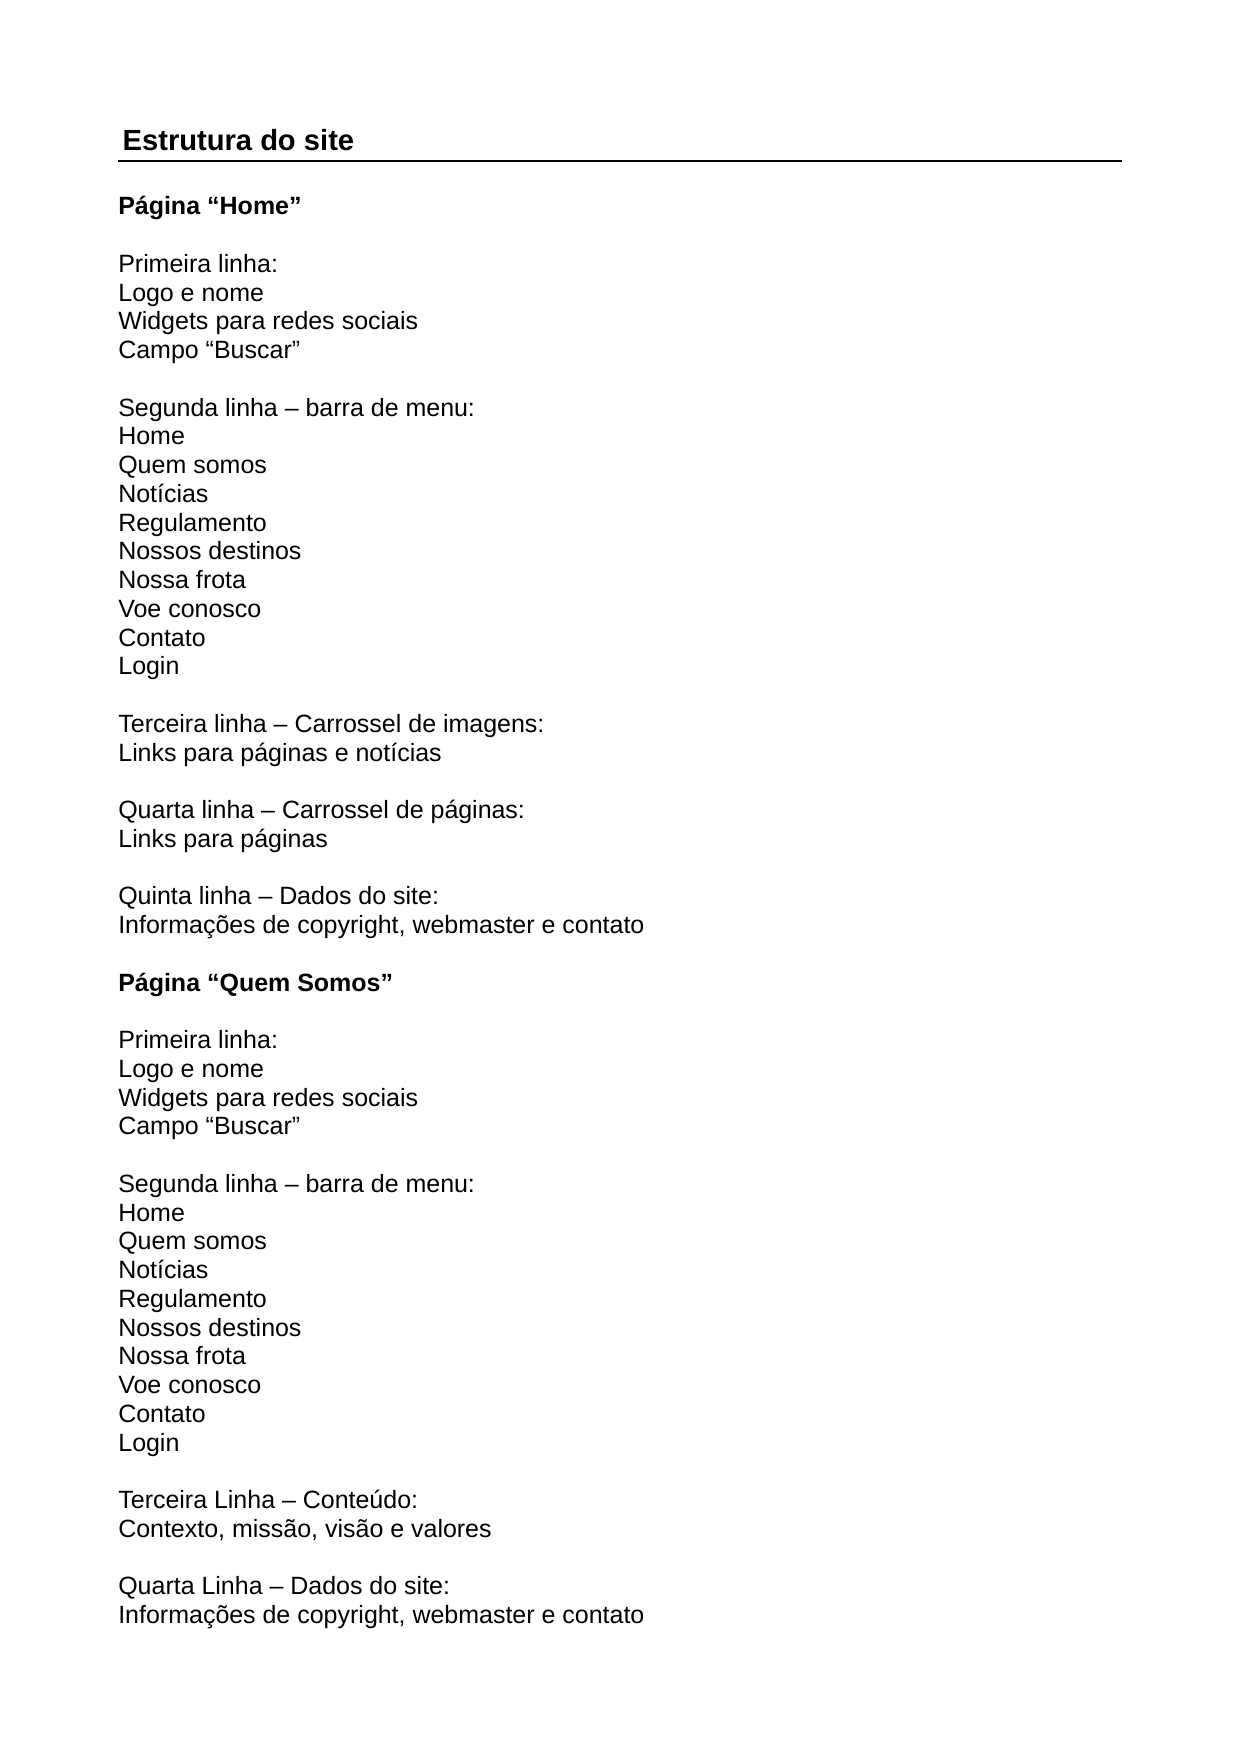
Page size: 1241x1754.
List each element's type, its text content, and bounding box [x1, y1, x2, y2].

text Quem somos [118, 1226, 1122, 1255]
text Primeira linha: [118, 1025, 1122, 1054]
text Página “Quem Somos” [118, 967, 1122, 996]
text Contexto, missão, visão e valores [118, 1514, 1122, 1542]
text Regulamento [118, 1284, 1122, 1312]
text Informações de copyright, webmaster e contato [118, 910, 1122, 939]
text Widgets para redes sociais [118, 306, 1122, 335]
text Regulamento [118, 507, 1122, 536]
text Quarta linha – Carrossel de páginas: [118, 795, 1122, 824]
text Página “Home” [118, 191, 1122, 220]
text Links para páginas [118, 824, 1122, 852]
text Campo “Buscar” [118, 1111, 1122, 1140]
text Home [118, 421, 1122, 450]
text Home [118, 1197, 1122, 1226]
text Segunda linha – barra de menu: [118, 1169, 1122, 1197]
text Contato [118, 622, 1122, 651]
text Logo e nome [118, 1054, 1122, 1082]
text Nossos destinos [118, 1312, 1122, 1341]
text Terceira Linha – Conteúdo: [118, 1485, 1122, 1514]
text Login [118, 1427, 1122, 1456]
text Segunda linha – barra de menu: [118, 392, 1122, 421]
text Quarta Linha – Dados do site: [118, 1571, 1122, 1600]
text Terceira linha – Carrossel de imagens: [118, 709, 1122, 737]
text Notícias [118, 1255, 1122, 1284]
text Contato [118, 1399, 1122, 1427]
text Nossa frota [118, 565, 1122, 594]
text Quem somos [118, 450, 1122, 479]
text Widgets para redes sociais [118, 1082, 1122, 1111]
text Login [118, 651, 1122, 680]
text Primeira linha: [118, 249, 1122, 277]
text Nossos destinos [118, 536, 1122, 565]
text Voe conosco [118, 1370, 1122, 1399]
text Voe conosco [118, 594, 1122, 622]
text Estrutura do site [118, 118, 1122, 160]
text Logo e nome [118, 277, 1122, 306]
text Links para páginas e notícias [118, 737, 1122, 766]
text Nossa frota [118, 1341, 1122, 1370]
text Campo “Buscar” [118, 335, 1122, 364]
text Quinta linha – Dados do site: [118, 881, 1122, 910]
text Notícias [118, 479, 1122, 507]
text Informações de copyright, webmaster e contato [118, 1600, 1122, 1629]
